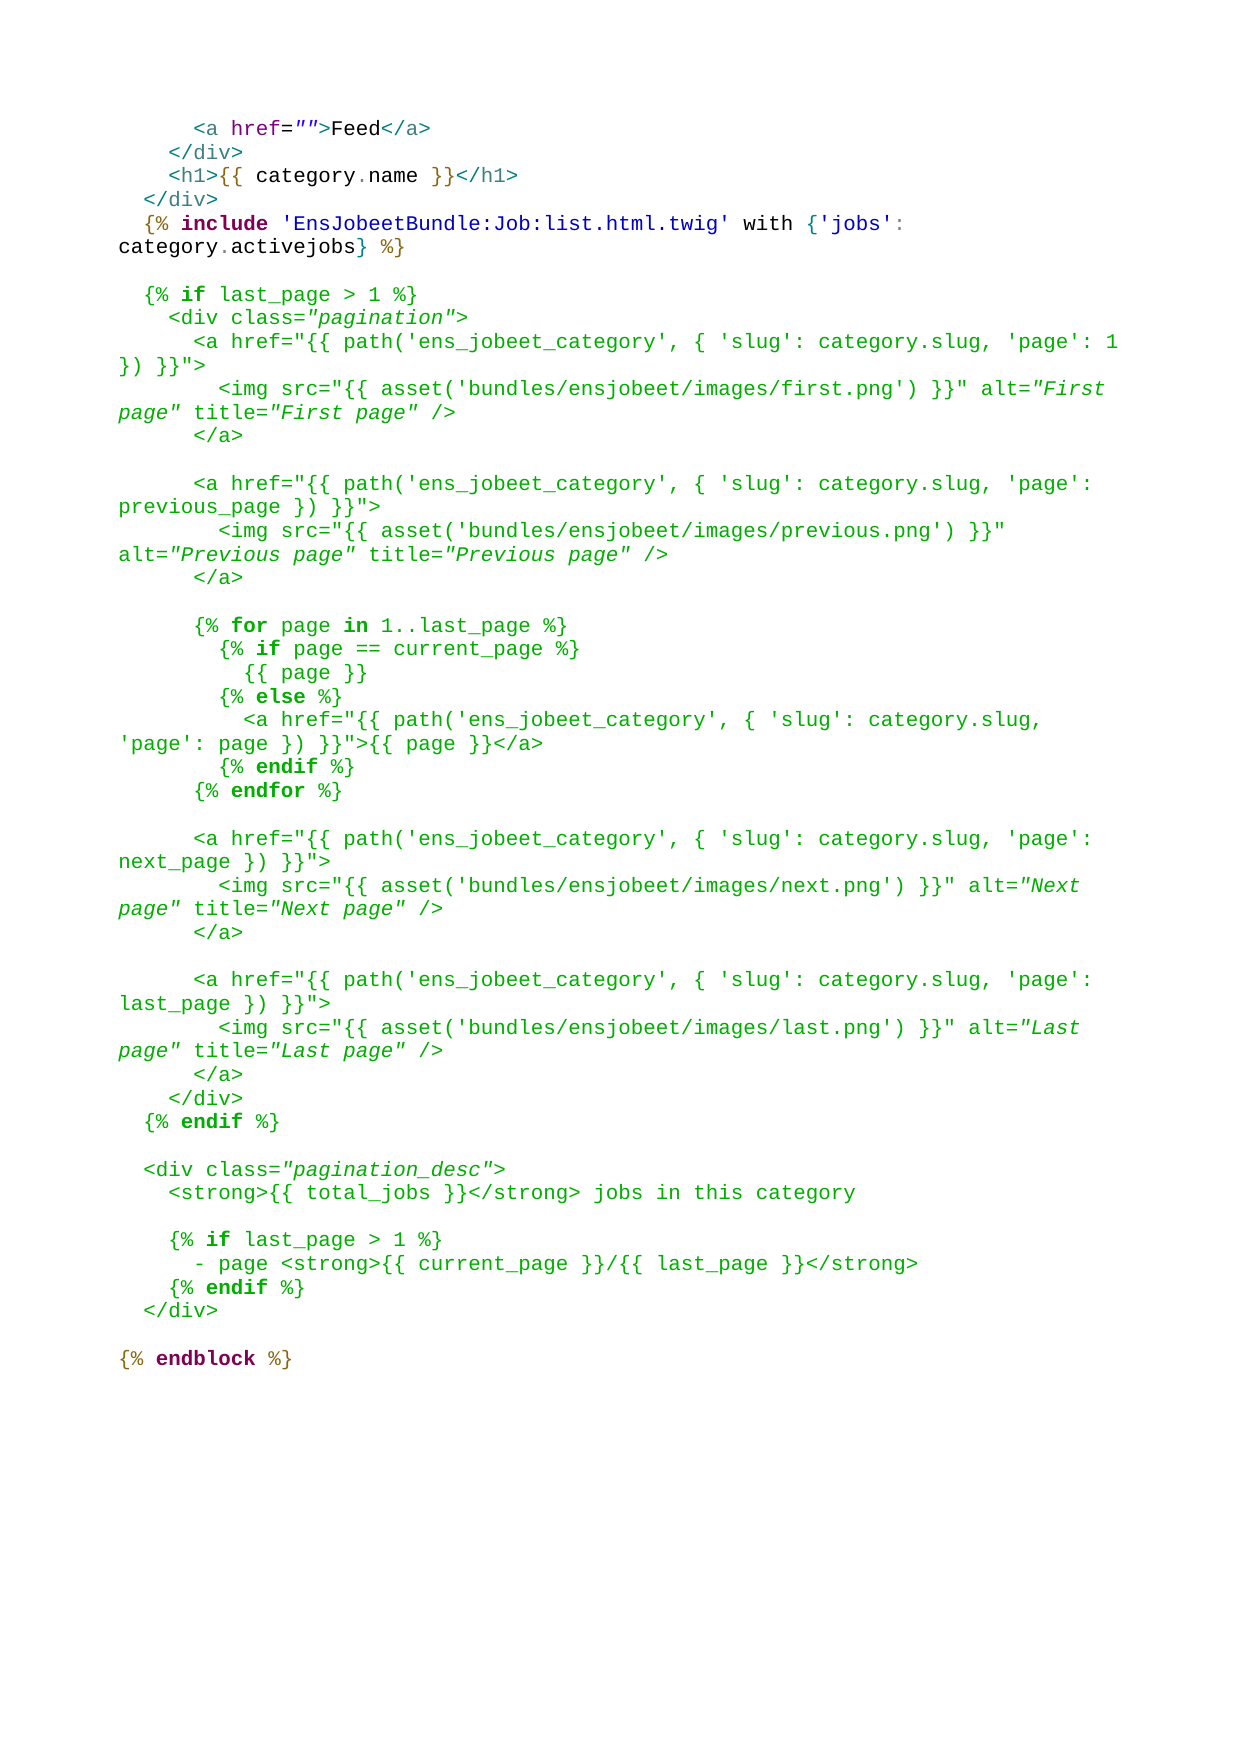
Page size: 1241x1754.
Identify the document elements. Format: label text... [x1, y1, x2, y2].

text <a href="">Feed</a> [118, 118, 1122, 142]
text <img src="{{ asset('bundles/ensjobeet/images/previous.png') }}" alt="Previous page" title="Previous page" /> [118, 520, 1122, 567]
text </div> [118, 142, 1122, 165]
text <strong>{{ total_jobs }}</strong> jobs in this category [118, 1182, 1122, 1206]
text <h1>{{ category.name }}</h1> [118, 165, 1122, 189]
text {{ page }} [118, 662, 1122, 686]
text {% include 'EnsJobeetBundle:Job:list.html.twig' with {'jobs': category.activejobs} %} [118, 213, 1122, 260]
text {% endif %} [118, 1111, 1122, 1135]
text </a> [118, 1064, 1122, 1088]
text <a href="{{ path('ens_jobeet_category', { 'slug': category.slug, 'page': previous_page }) }}"> [118, 473, 1122, 520]
text <div class="pagination_desc"> [118, 1158, 1122, 1182]
text <div class="pagination"> [118, 307, 1122, 331]
text </a> [118, 922, 1122, 946]
text {% if page == current_page %} [118, 638, 1122, 662]
text {% endif %} [118, 757, 1122, 780]
text <img src="{{ asset('bundles/ensjobeet/images/first.png') }}" alt="First page" title="First page" /> [118, 378, 1122, 426]
text </a> [118, 567, 1122, 591]
text {% endfor %} [118, 780, 1122, 804]
text {% endif %} [118, 1277, 1122, 1300]
text <a href="{{ path('ens_jobeet_category', { 'slug': category.slug, 'page': 1 }) }}"> [118, 331, 1122, 378]
text <a href="{{ path('ens_jobeet_category', { 'slug': category.slug, 'page': last_page }) }}"> [118, 969, 1122, 1017]
text <img src="{{ asset('bundles/ensjobeet/images/last.png') }}" alt="Last page" title="Last page" /> [118, 1017, 1122, 1064]
text </div> [118, 189, 1122, 213]
text </a> [118, 426, 1122, 449]
text - page <strong>{{ current_page }}/{{ last_page }}</strong> [118, 1253, 1122, 1277]
text <a href="{{ path('ens_jobeet_category', { 'slug': category.slug, 'page': page }) }}">{{ page }}</a> [118, 709, 1122, 757]
text </div> [118, 1088, 1122, 1111]
text <img src="{{ asset('bundles/ensjobeet/images/next.png') }}" alt="Next page" title="Next page" /> [118, 875, 1122, 922]
text {% for page in 1..last_page %} [118, 615, 1122, 638]
text </div> [118, 1300, 1122, 1324]
text {% if last_page > 1 %} [118, 1229, 1122, 1253]
text {% else %} [118, 686, 1122, 709]
text {% endblock %} [118, 1348, 1122, 1371]
text <a href="{{ path('ens_jobeet_category', { 'slug': category.slug, 'page': next_page }) }}"> [118, 827, 1122, 875]
text {% if last_page > 1 %} [118, 284, 1122, 307]
